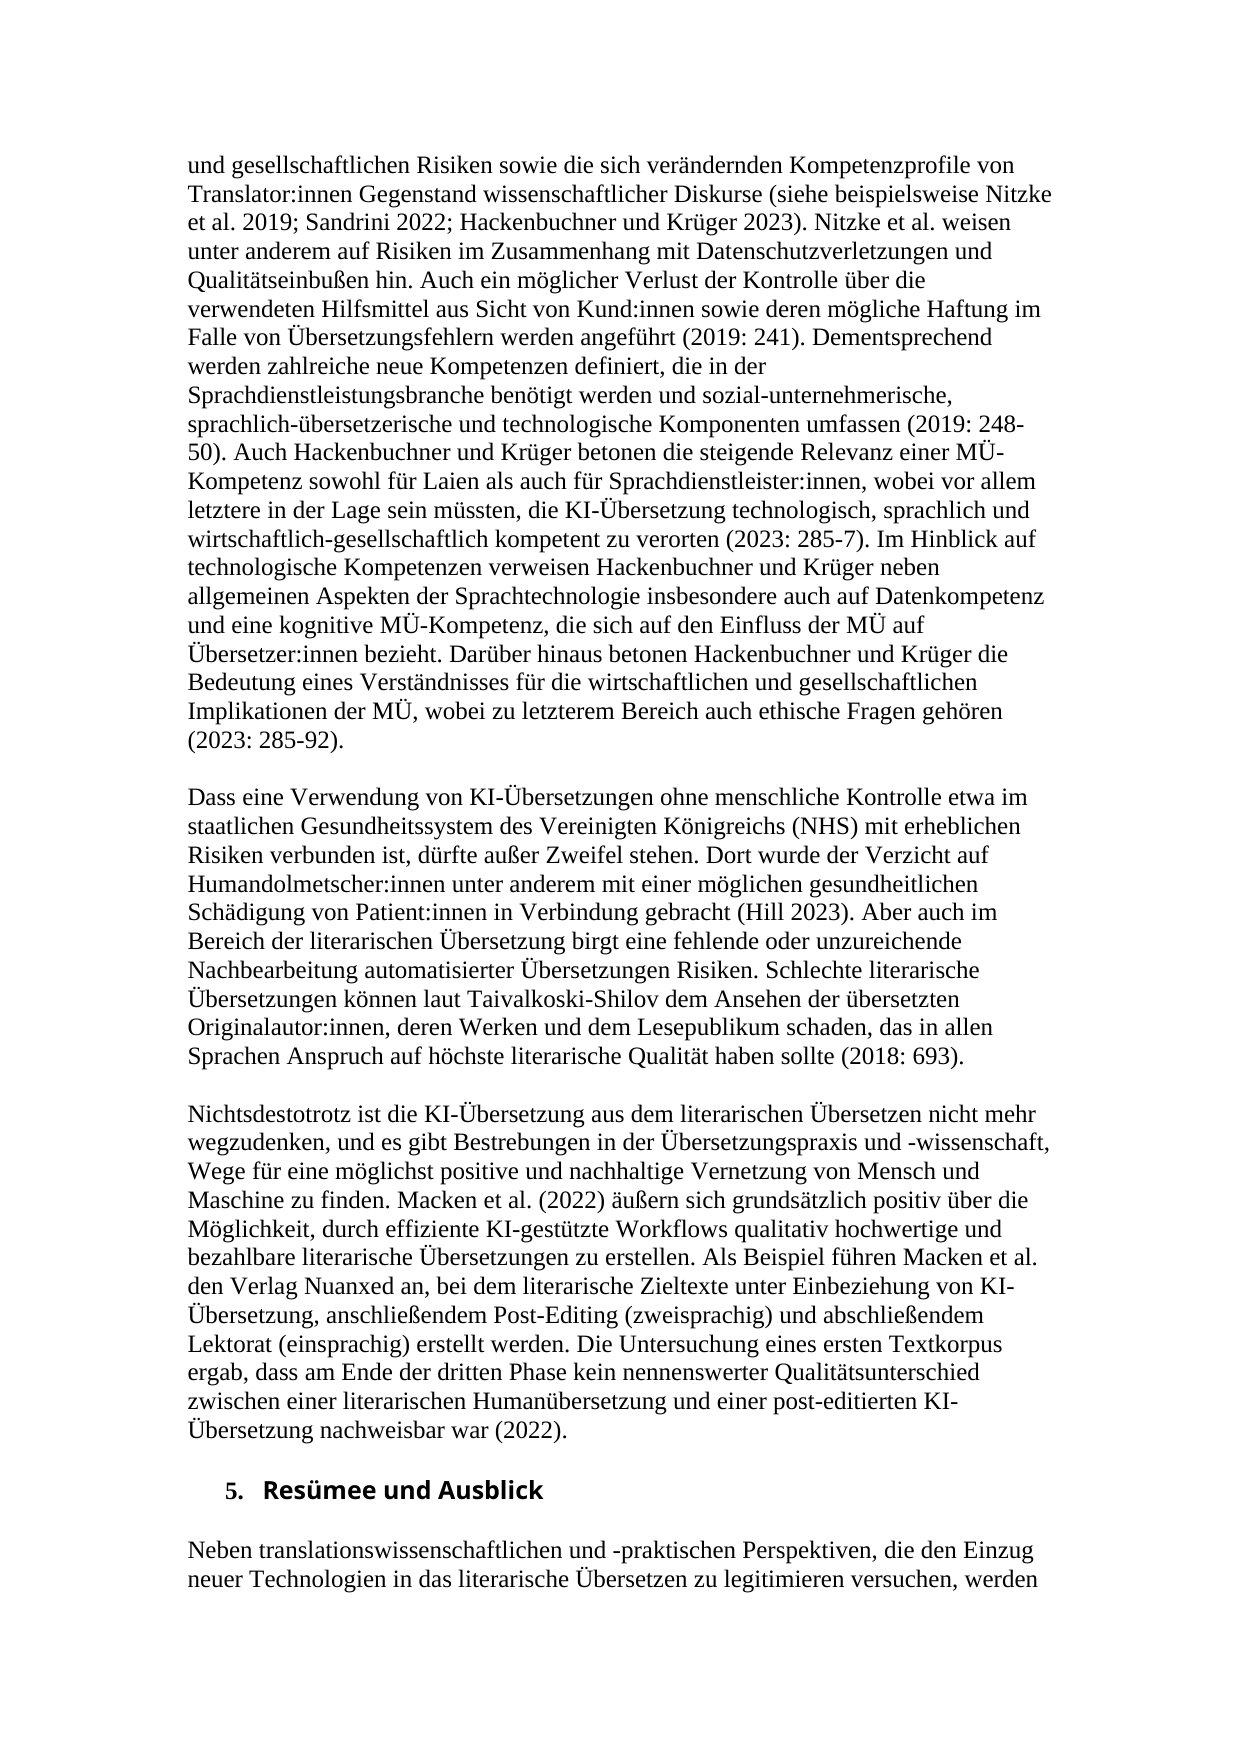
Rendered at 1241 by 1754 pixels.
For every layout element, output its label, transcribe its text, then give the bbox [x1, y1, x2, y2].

text Dass eine Verwendung von KI-Übersetzungen ohne menschliche Kontrolle etwa im staatlichen Gesundheitssystem des Vereinigten Königreichs (NHS) mit erheblichen Risiken verbunden ist, dürfte außer Zweifel stehen. Dort wurde der Verzicht auf Humandolmetscher:innen unter anderem mit einer möglichen gesundheitlichen Schädigung von Patient:innen in Verbindung gebracht (Hill 2023). Aber auch im Bereich der literarischen Übersetzung birgt eine fehlende oder unzureichende Nachbearbeitung automatisierter Übersetzungen Risiken. Schlechte literarische Übersetzungen können laut Taivalkoski-Shilov dem Ansehen der übersetzten Originalautor:innen, deren Werken und dem Lesepublikum schaden, das in allen Sprachen Anspruch auf höchste literarische Qualität haben sollte (2018: 693). [187, 782, 1053, 1070]
text Nichtsdestotrotz ist die KI-Übersetzung aus dem literarischen Übersetzen nicht mehr wegzudenken, und es gibt Bestrebungen in der Übersetzungspraxis und -wissenschaft, Wege für eine möglichst positive und nachhaltige Vernetzung von Mensch und Maschine zu finden. Macken et al. (2022) äußern sich grundsätzlich positiv über die Möglichkeit, durch effiziente KI-gestützte Workflows qualitativ hochwertige und bezahlbare literarische Übersetzungen zu erstellen. Als Beispiel führen Macken et al. den Verlag Nuanxed an, bei dem literarische Zieltexte unter Einbeziehung von KI-Übersetzung, anschließendem Post-Editing (zweisprachig) und abschließendem Lektorat (einsprachig) erstellt werden. Die Untersuchung eines ersten Textkorpus ergab, dass am Ende der dritten Phase kein nennenswerter Qualitätsunterschied zwischen einer literarischen Humanübersetzung und einer post-editierten KI-Übersetzung nachweisbar war (2022). [187, 1099, 1053, 1444]
text Neben translationswissenschaftlichen und -praktischen Perspektiven, die den Einzug neuer Technologien in das literarische Übersetzen zu legitimieren versuchen, werden [187, 1535, 1053, 1593]
list Resümee und Ausblick [225, 1472, 1053, 1507]
text und gesellschaftlichen Risiken sowie die sich verändernden Kompetenzprofile von Translator:innen Gegenstand wissenschaftlicher Diskurse (siehe beispielsweise Nitzke et al. 2019; Sandrini 2022; Hackenbuchner und Krüger 2023). Nitzke et al. weisen unter anderem auf Risiken im Zusammenhang mit Datenschutzverletzungen und Qualitätseinbußen hin. Auch ein möglicher Verlust der Kontrolle über die verwendeten Hilfsmittel aus Sicht von Kund:innen sowie deren mögliche Haftung im Falle von Übersetzungsfehlern werden angeführt (2019: 241). Dementsprechend werden zahlreiche neue Kompetenzen definiert, die in der Sprachdienstleistungsbranche benötigt werden und sozial-unternehmerische, sprachlich-übersetzerische und technologische Komponenten umfassen (2019: 248-50). Auch Hackenbuchner und Krüger betonen die steigende Relevanz einer MÜ-Kompetenz sowohl für Laien als auch für Sprachdienstleister:innen, wobei vor allem letztere in der Lage sein müssten, die KI-Übersetzung technologisch, sprachlich und wirtschaftlich-gesellschaftlich kompetent zu verorten (2023: 285-7). Im Hinblick auf technologische Kompetenzen verweisen Hackenbuchner und Krüger neben allgemeinen Aspekten der Sprachtechnologie insbesondere auch auf Datenkompetenz und eine kognitive MÜ-Kompetenz, die sich auf den Einfluss der MÜ auf Übersetzer:innen bezieht. Darüber hinaus betonen Hackenbuchner und Krüger die Bedeutung eines Verständnisses für die wirtschaftlichen und gesellschaftlichen Implikationen der MÜ, wobei zu letzterem Bereich auch ethische Fragen gehören (2023: 285-92). [187, 150, 1053, 754]
